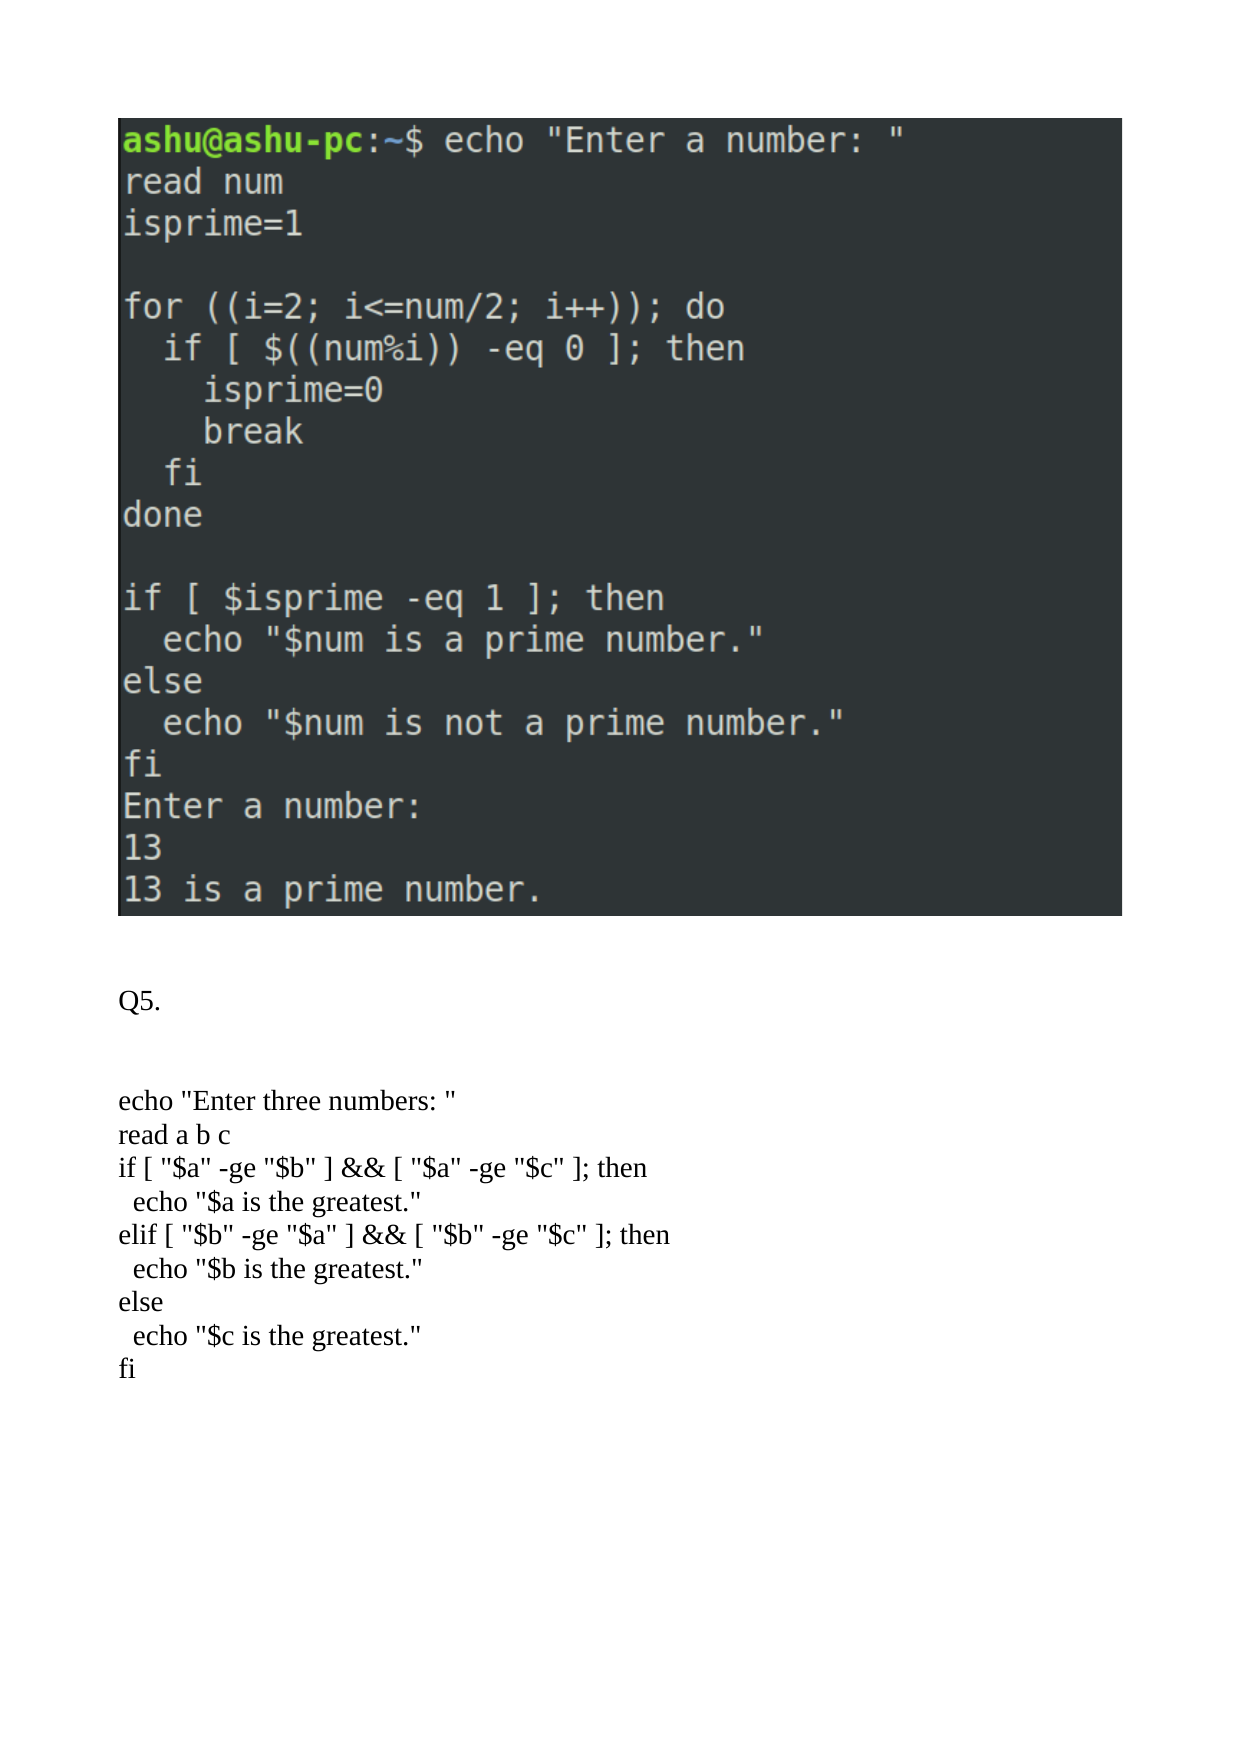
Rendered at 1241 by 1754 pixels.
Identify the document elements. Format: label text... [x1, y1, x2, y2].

picture [118, 118, 1123, 916]
text elif [ "$b" -ge "$a" ] && [ "$b" -ge "$c" ]; then [118, 1217, 1122, 1251]
text echo "$c is the greatest." [118, 1318, 1122, 1352]
text echo "$a is the greatest." [118, 1184, 1122, 1217]
text read a b c [118, 1117, 1122, 1150]
text echo "$b is the greatest." [118, 1251, 1122, 1284]
text echo "Enter three numbers: " [118, 1083, 1122, 1117]
text fi [118, 1352, 1122, 1385]
text Q5. [118, 983, 1122, 1016]
text else [118, 1284, 1122, 1318]
text if [ "$a" -ge "$b" ] && [ "$a" -ge "$c" ]; then [118, 1150, 1122, 1184]
